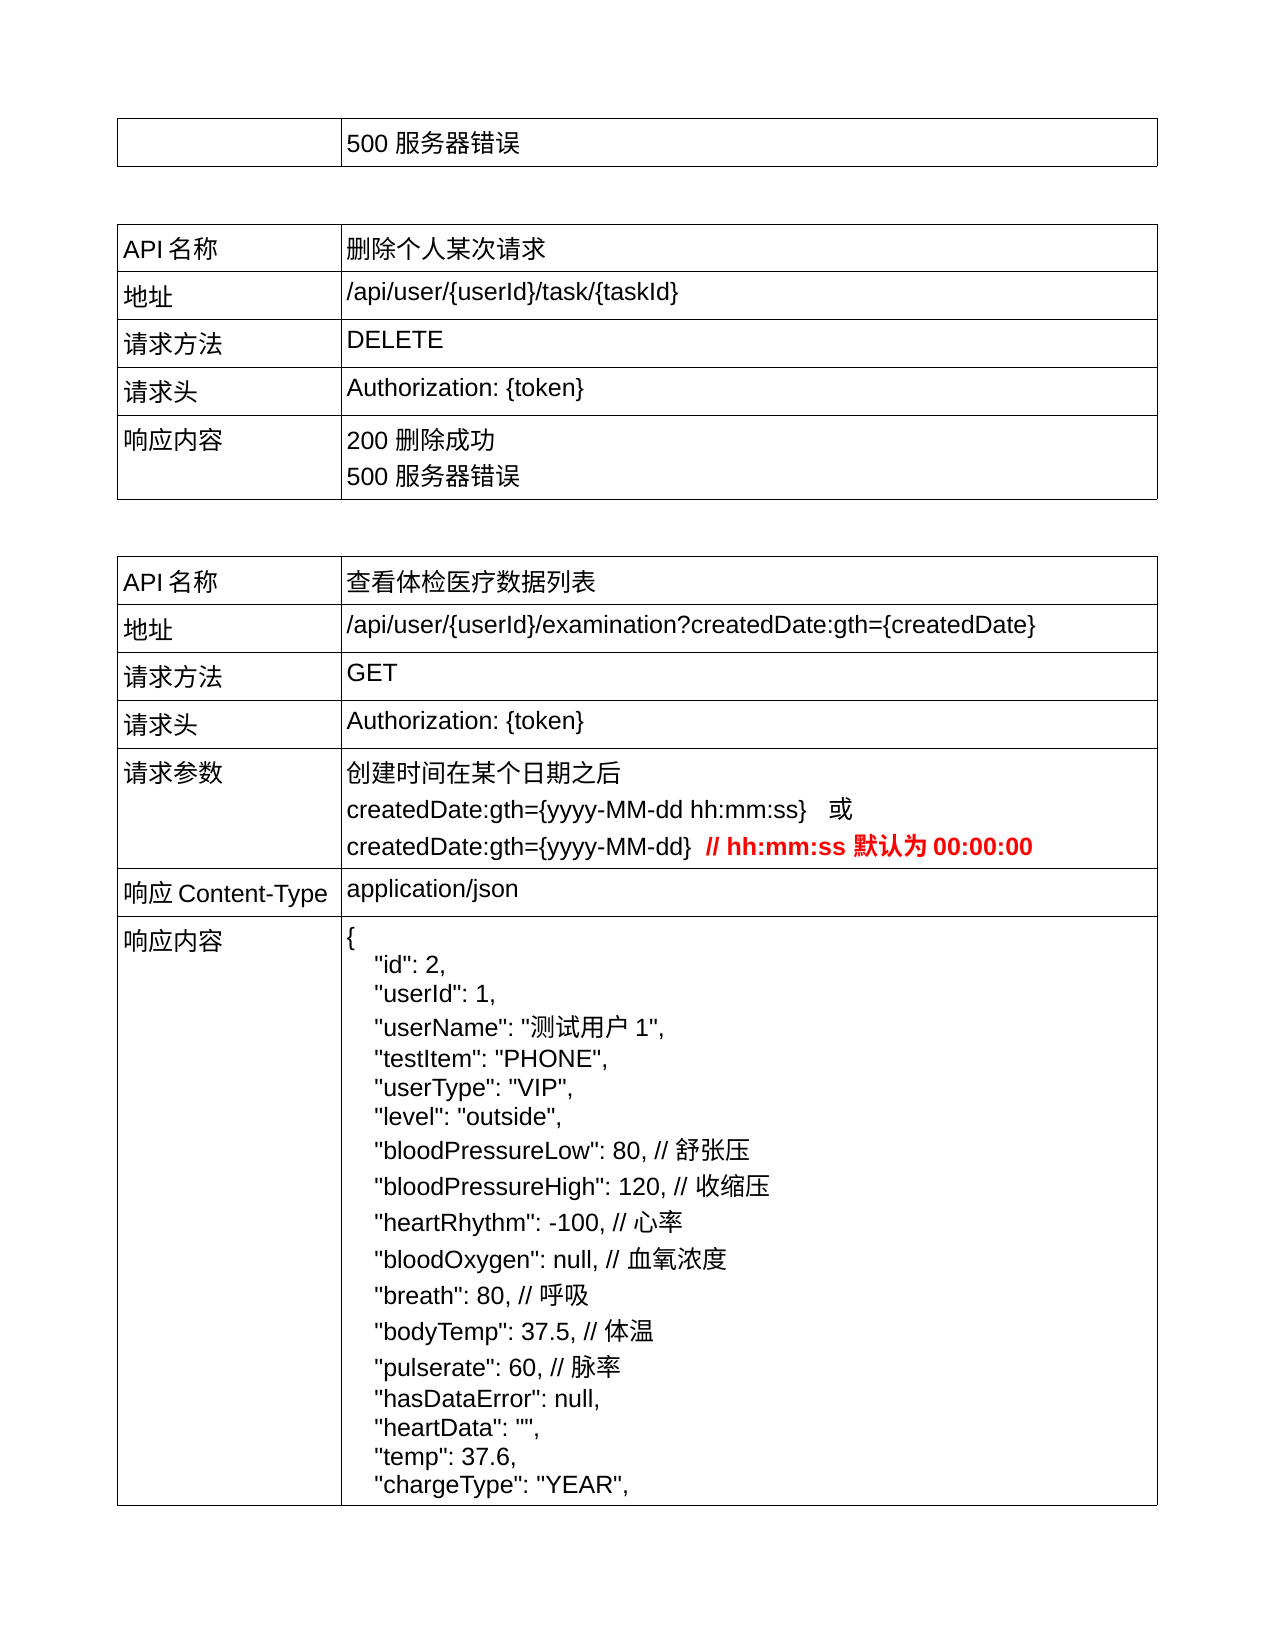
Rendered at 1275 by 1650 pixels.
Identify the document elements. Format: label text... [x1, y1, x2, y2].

table_cell 请求头 [118, 701, 341, 748]
table_cell 500 服务器错误 [342, 119, 1157, 166]
table_header API名称 [118, 557, 341, 604]
table_cell 地址 [118, 272, 341, 319]
table_cell GET [342, 653, 1157, 700]
table_cell 响应内容 [118, 416, 341, 499]
table_cell 请求头 [118, 368, 341, 415]
table_cell 200 删除成功 500 服务器错误 [342, 416, 1157, 499]
table_cell 请求方法 [118, 653, 341, 700]
table_cell DELETE [342, 320, 1157, 367]
table_cell /api/user/{userId}/examination?createdDate:gth={createdDate} [342, 605, 1157, 652]
table_cell { "id": 2, "userId": 1, "userName": "测试用户1", "testItem": "PHONE", "userType": "VIP", "level": "outside", "bloodPressureLow": 80, // 舒张压 "bloodPressureHigh": 120, // 收缩压 "heartRhythm": -100, // 心率 "bloodOxygen": null, // 血氧浓度 "breath": 80, // 呼吸 "bodyTemp": 37.5, // 体温 "pulserate": 60, // 脉率 "hasDataError": null, "heartData": "", "temp": 37.6, "chargeType": "YEAR", [342, 917, 1157, 1505]
table_header 查看体检医疗数据列表 [342, 557, 1157, 604]
table_cell 创建时间在某个日期之后 createdDate:gth={yyyy-MM-dd hh:mm:ss} 或 createdDate:gth={yyyy-MM-dd} // hh:mm:ss 默认为00:00:00 [342, 749, 1157, 868]
table_cell 请求参数 [118, 749, 341, 868]
table_cell application/json [342, 869, 1157, 916]
table_cell /api/user/{userId}/task/{taskId} [342, 272, 1157, 319]
table_cell 响应内容 [118, 917, 341, 1505]
table_header 删除个人某次请求 [342, 225, 1157, 271]
table_cell Authorization: {token} [342, 368, 1157, 415]
table_header API名称 [118, 225, 341, 271]
table_cell 地址 [118, 605, 341, 652]
table_cell Authorization: {token} [342, 701, 1157, 748]
table_cell [118, 119, 341, 166]
table_cell 请求方法 [118, 320, 341, 367]
table_cell 响应Content-Type [118, 869, 341, 916]
